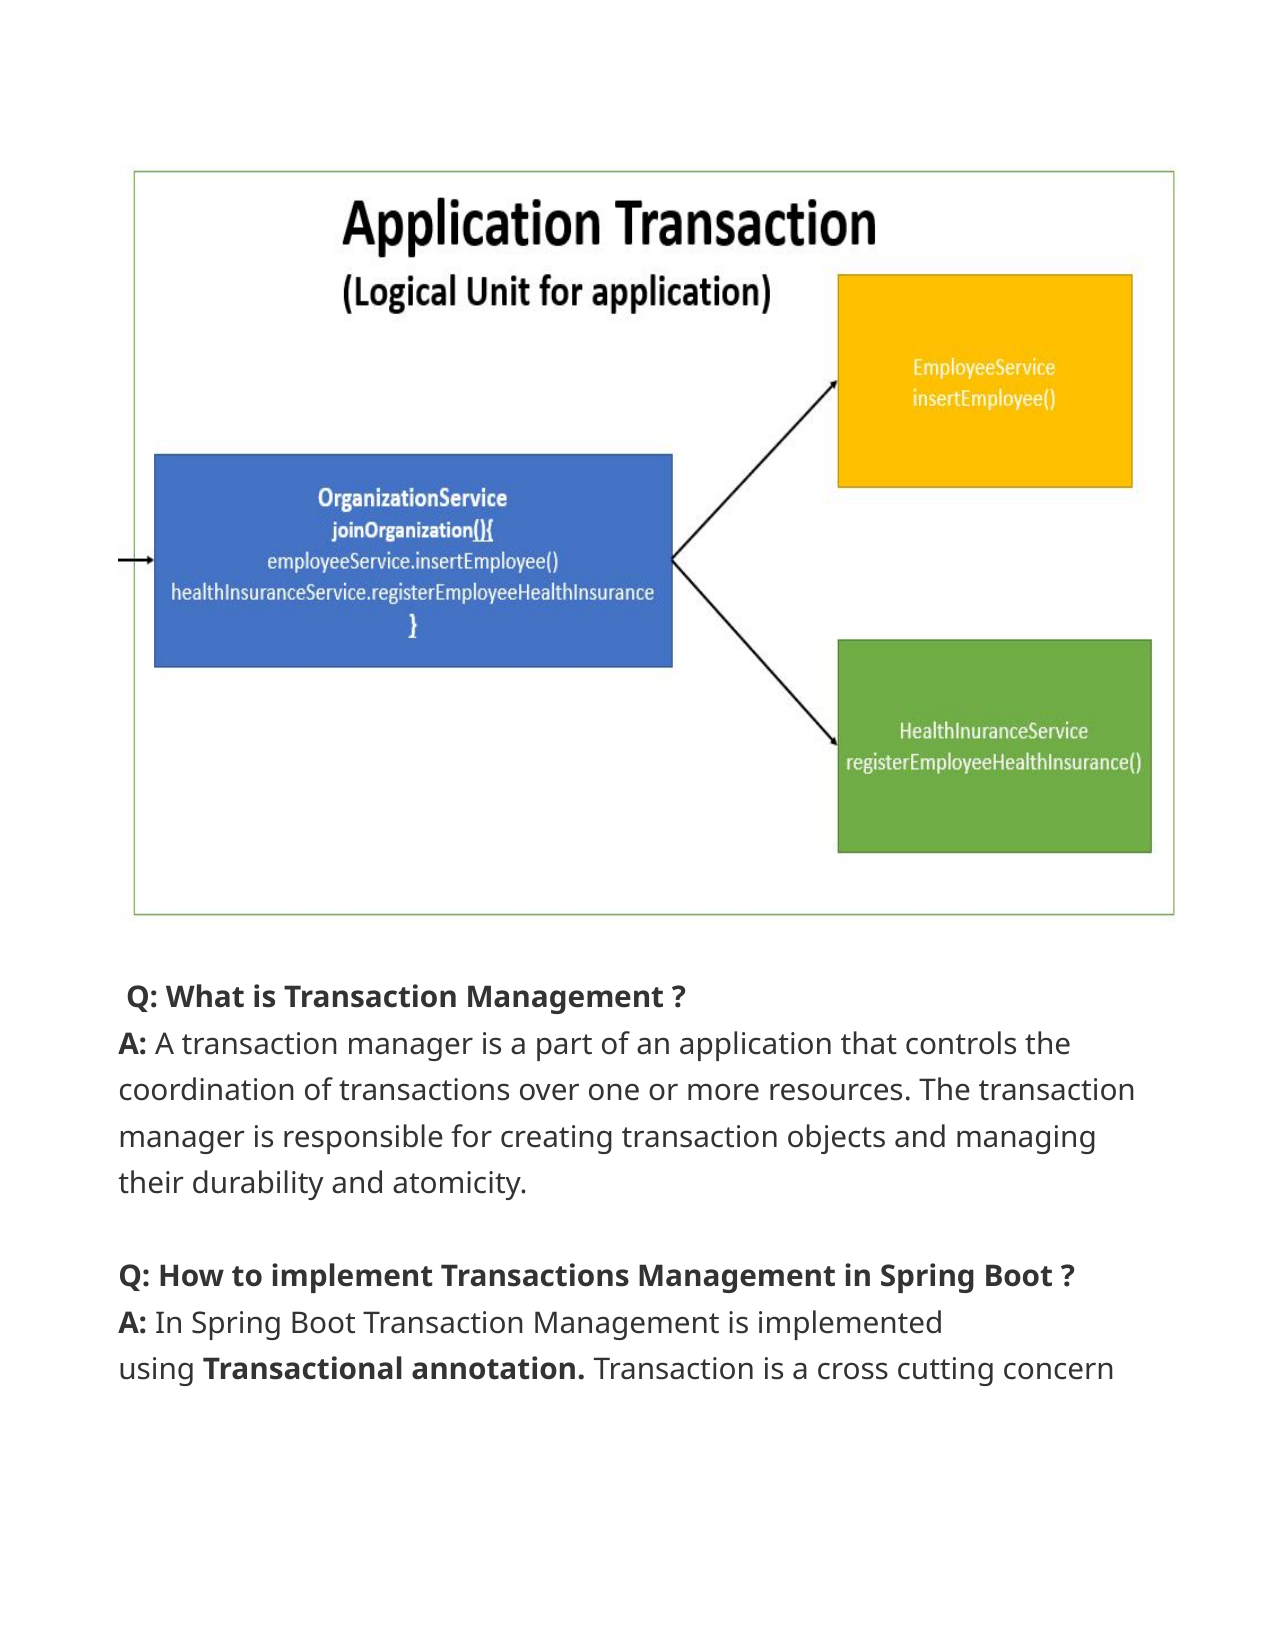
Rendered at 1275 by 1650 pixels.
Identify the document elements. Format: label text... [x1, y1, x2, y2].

picture [118, 164, 1179, 924]
text [118, 118, 1157, 164]
text Q: What is Transaction Management ? A: A transaction manager is a part of an application that controls the coordination of transactions over one or more resources. The transaction manager is responsible for creating transaction objects and managing their durability and atomicity. Q: How to implement Transactions Management in Spring Boot ? A: In Spring Boot Transaction Management is implemented using Transactional annotation. Transaction is a cross cutting concern [118, 924, 1157, 1388]
